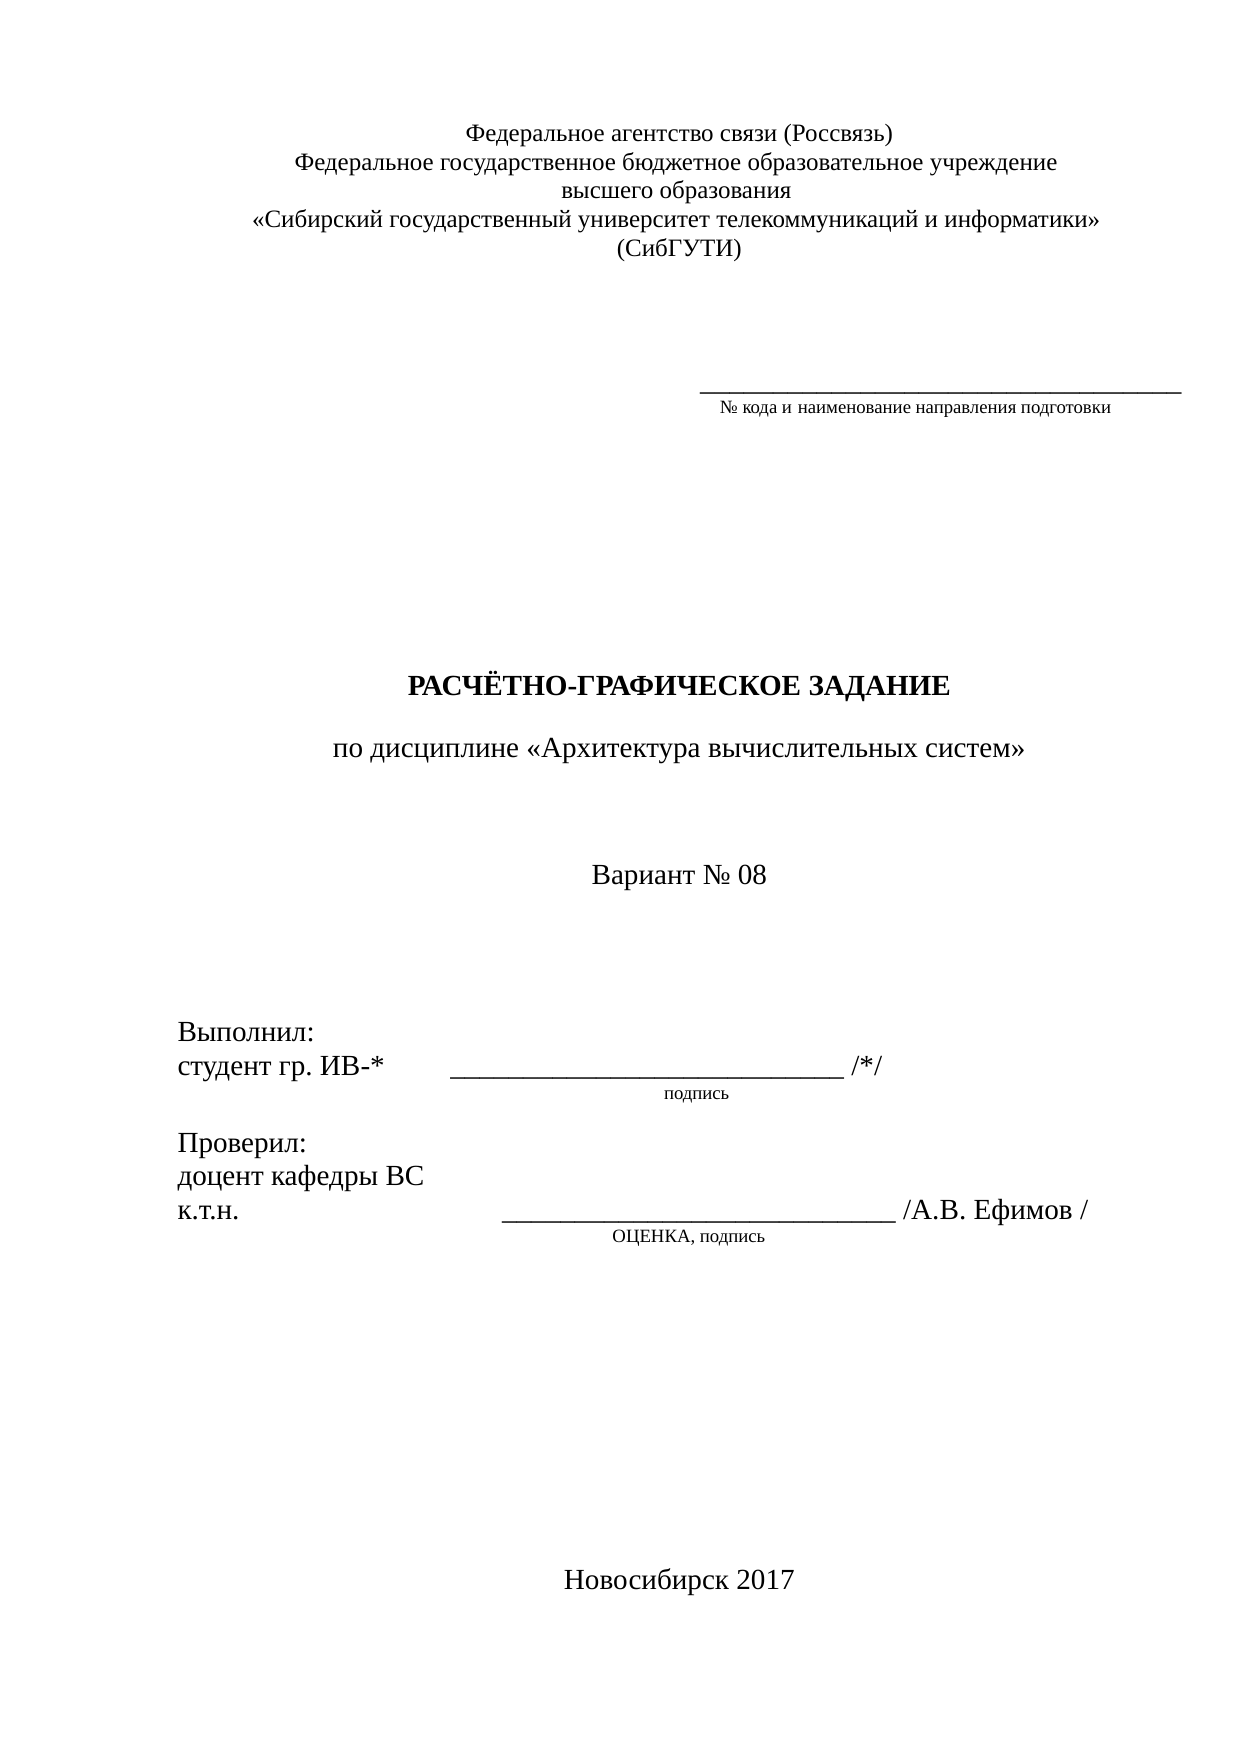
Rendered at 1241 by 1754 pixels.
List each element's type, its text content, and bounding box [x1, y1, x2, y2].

text Федеральное государственное бюджетное образовательное учреждение [177, 147, 1181, 176]
text РАСЧЁТНО-ГРАФИЧЕСКОЕ ЗАДАНИЕ [177, 668, 1181, 702]
text к.т.н. ___________________________ /А.В. Ефимов / [177, 1192, 1181, 1225]
text № кода и наименование направления подготовки [177, 396, 1181, 418]
text доцент кафедры ВС [177, 1158, 1181, 1192]
text подпись [177, 1082, 1181, 1103]
text ОЦЕНКА, подпись [177, 1225, 1181, 1247]
text Вариант № 08 [177, 864, 1181, 889]
text Новосибирск 2017 [177, 1562, 1181, 1595]
text по дисциплине «Архитектура вычислительных систем» [177, 730, 1181, 764]
text (СибГУТИ) [177, 233, 1181, 262]
text _________________________________ [177, 363, 1181, 396]
text высшего образования [177, 176, 1181, 204]
text студент гр. ИВ-* ___________________________ /*/ [177, 1048, 1181, 1082]
text Проверил: [177, 1125, 1181, 1158]
text Федеральное агентство связи (Россвязь) [177, 118, 1181, 147]
text Выполнил: [177, 1014, 1181, 1048]
text «Сибирский государственный университет телекоммуникаций и информатики» [177, 204, 1181, 233]
